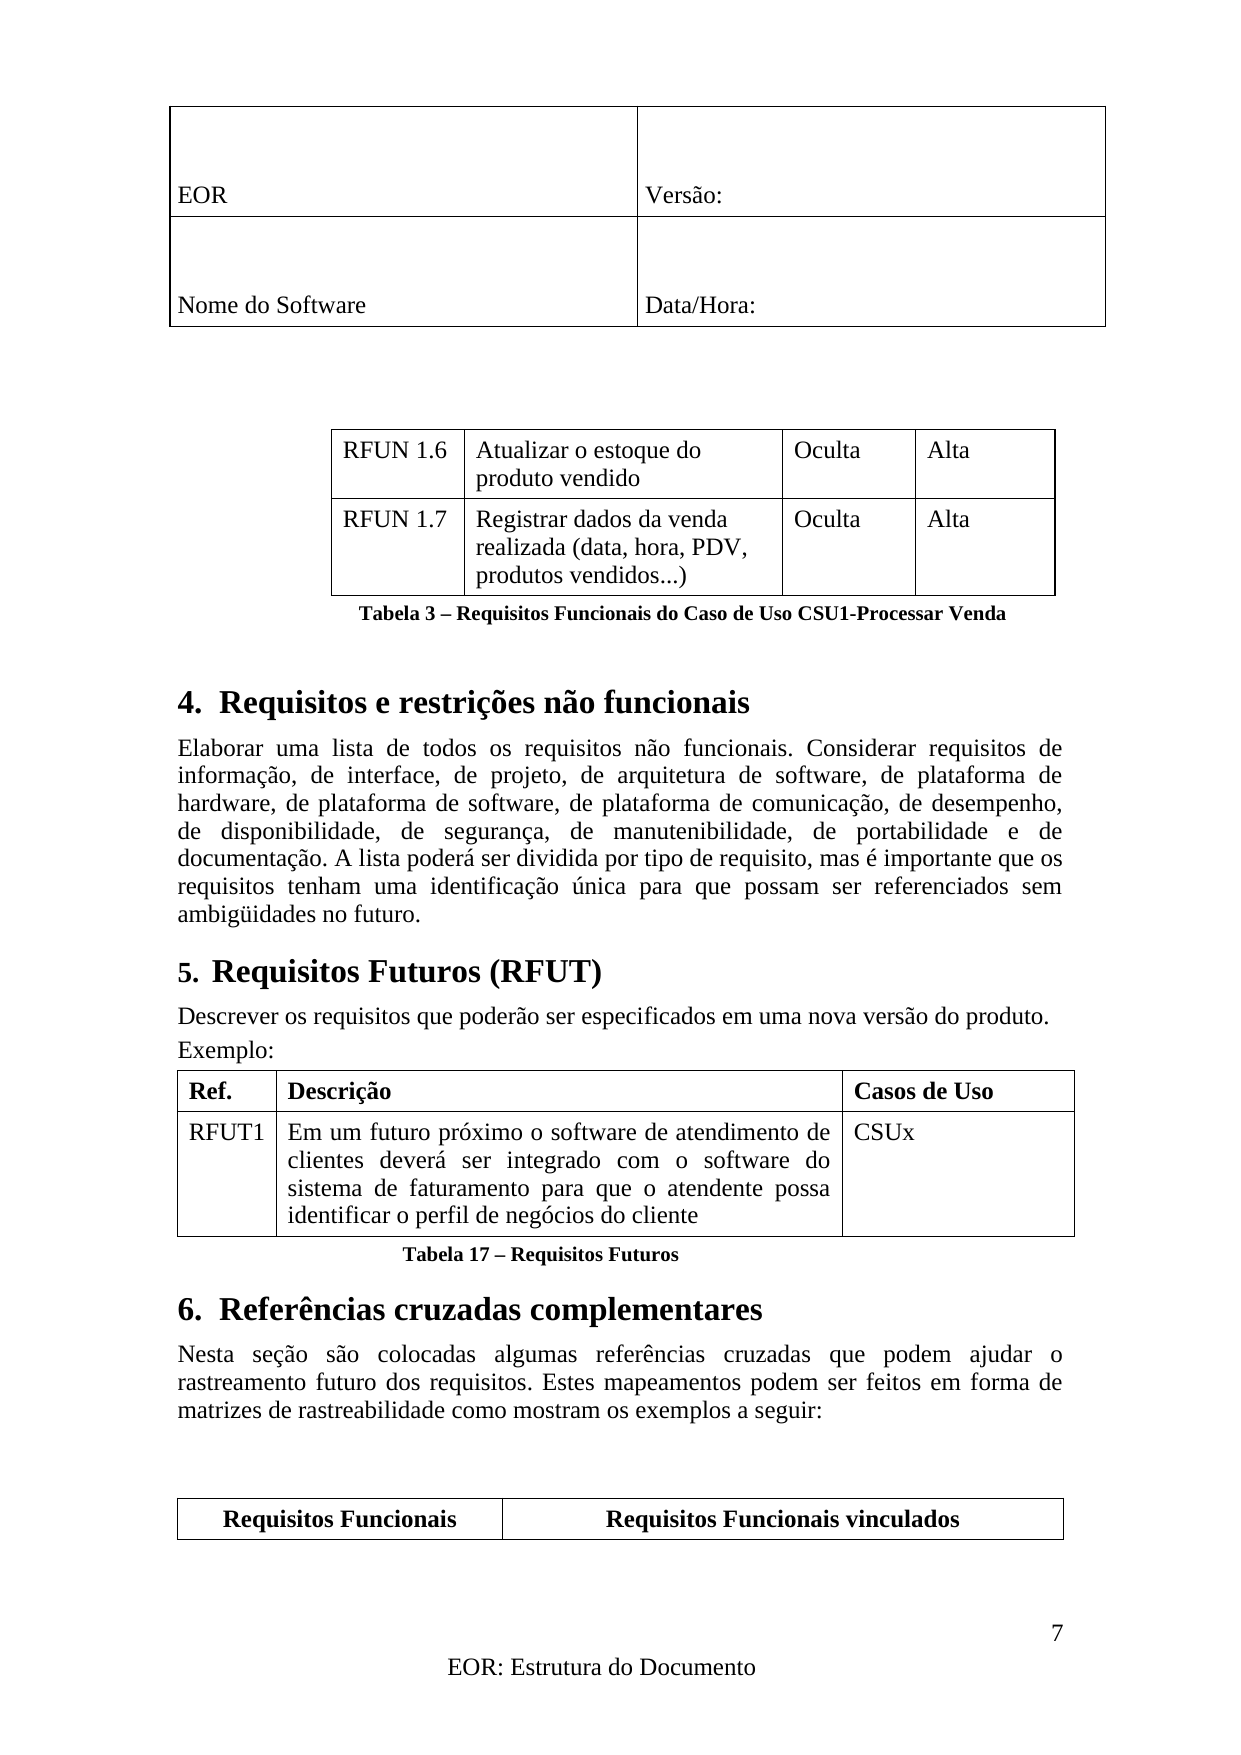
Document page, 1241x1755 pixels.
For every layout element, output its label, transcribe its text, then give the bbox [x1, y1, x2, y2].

text Descrever os requisitos que poderão ser especificados em uma nova versão do produto. [177, 1002, 1063, 1030]
table_cell Alta [916, 499, 1054, 595]
table_header Requisitos Funcionais [178, 1499, 502, 1539]
table_header Requisitos Funcionais vinculados [503, 1499, 1063, 1539]
table_cell Oculta [783, 499, 915, 595]
table_cell RFUN 1.6 [332, 430, 464, 498]
table_cell Oculta [783, 430, 915, 498]
table_cell RFUT1 [178, 1112, 276, 1236]
table_cell Alta [916, 430, 1054, 498]
text 4. Requisitos e restrições não funcionais [177, 684, 1063, 721]
table_cell Atualizar o estoque do produto vendido [465, 430, 782, 498]
table_cell Registrar dados da venda realizada (data, hora, PDV, produtos vendidos...) [465, 499, 782, 595]
table_cell RFUN 1.7 [332, 499, 464, 595]
text Tabela 17 – Requisitos Futuros [327, 1243, 1063, 1266]
text Tabela 3 – Requisitos Funcionais do Caso de Uso CSU1-Processar Venda [252, 602, 1063, 625]
text Exemplo: [177, 1036, 1063, 1064]
text 5. Requisitos Futuros (RFUT) [177, 953, 1063, 989]
table_cell Em um futuro próximo o software de atendimento de clientes deverá ser integrado com o software do sistema de faturamento para que o atendente possa identificar o perfil de negócios do cliente [277, 1112, 842, 1236]
table_header Casos de Uso [843, 1071, 1074, 1111]
text 6. Referências cruzadas complementares [177, 1291, 1063, 1328]
text Nesta seção são colocadas algumas referências cruzadas que podem ajudar o rastreamento futuro dos requisitos. Estes mapeamentos podem ser feitos em forma de matrizes de rastreabilidade como mostram os exemplos a seguir: [177, 1340, 1063, 1423]
text Elaborar uma lista de todos os requisitos não funcionais. Considerar requisitos de informação, de interface, de projeto, de arquitetura de software, de plataforma de hardware, de plataforma de software, de plataforma de comunicação, de desempenho, de disponibilidade, de segurança, de manutenibilidade, de portabilidade e de documentação. A lista poderá ser dividida por tipo de requisito, mas é importante que os requisitos tenham uma identificação única para que possam ser referenciados sem ambigüidades no futuro. [177, 734, 1063, 928]
table_cell CSUx [843, 1112, 1074, 1236]
table_header Ref. [178, 1071, 276, 1111]
table_header Descrição [277, 1071, 842, 1111]
